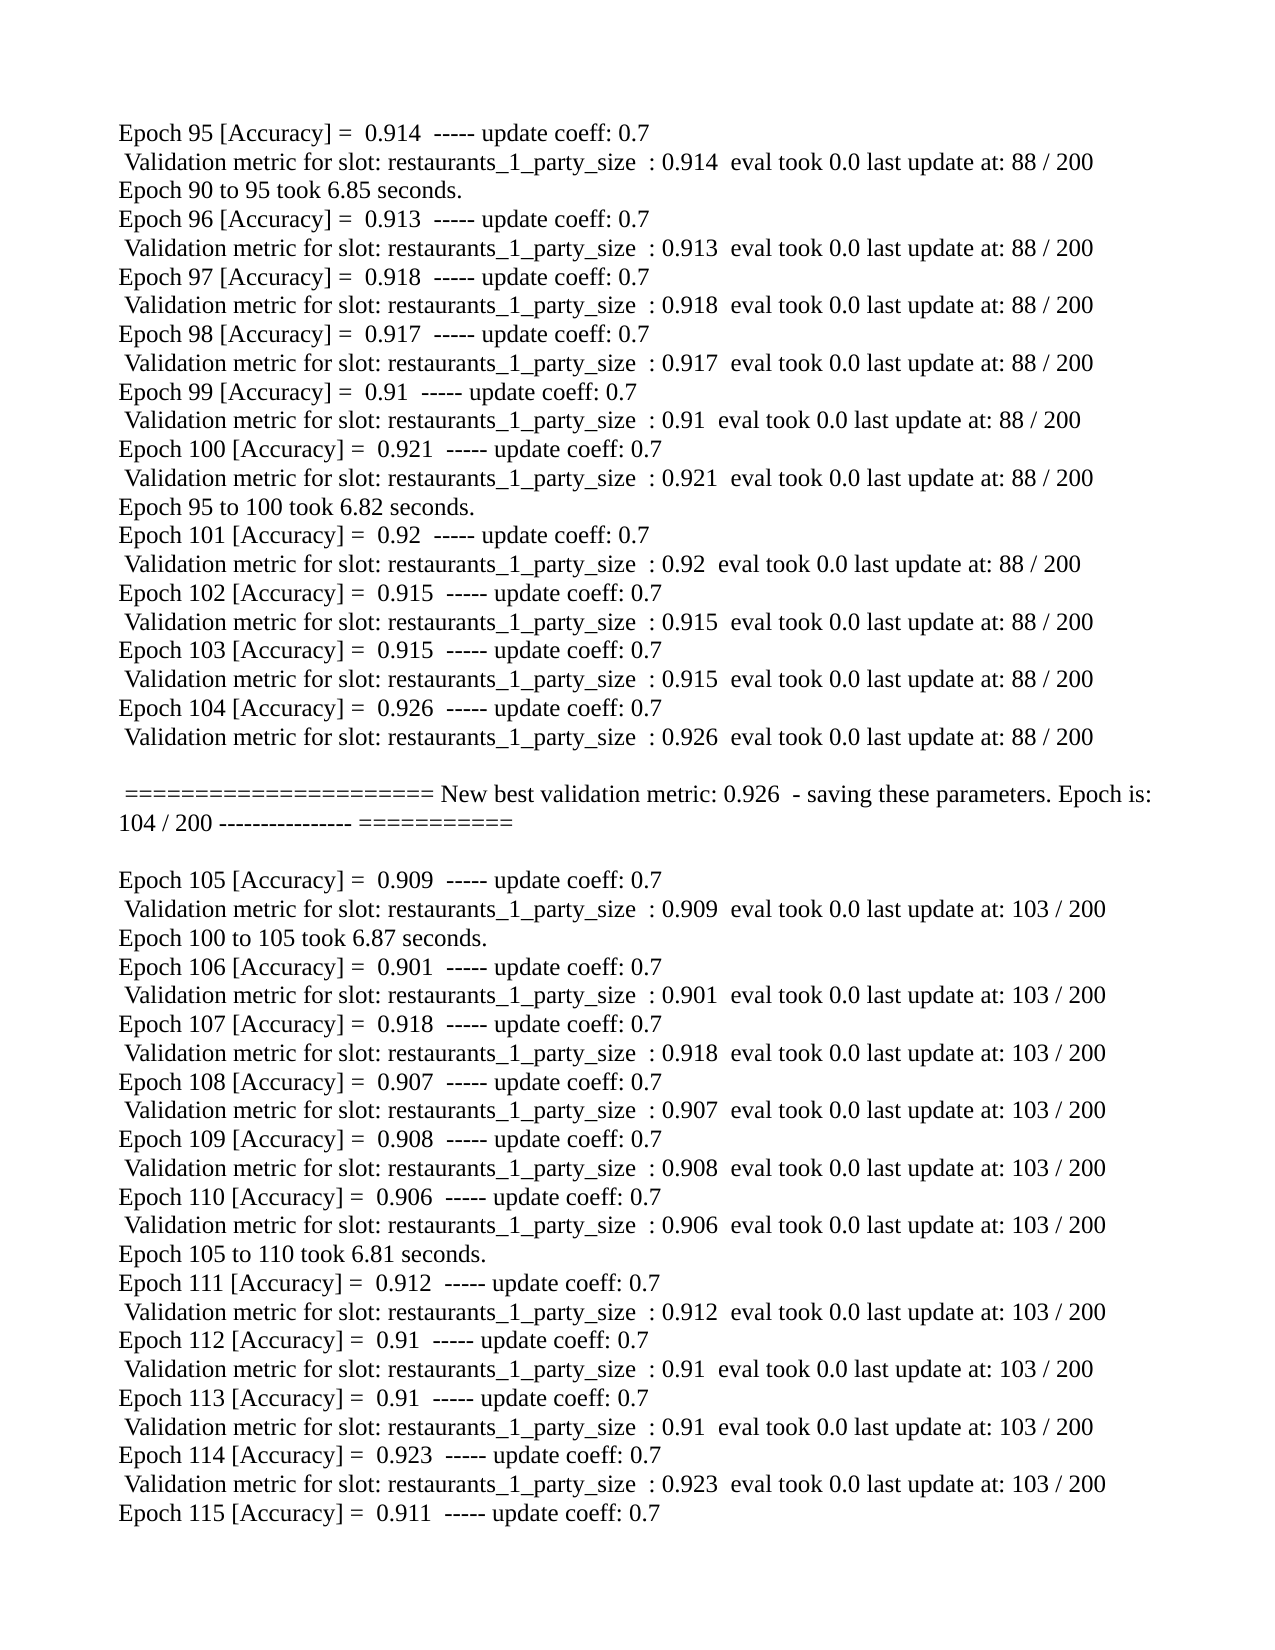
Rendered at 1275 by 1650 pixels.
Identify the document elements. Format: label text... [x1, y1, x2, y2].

text ====================== New best validation metric: 0.926 - saving these parameters. Epoch is: 104 / 200 ---------------- =========== [118, 779, 1157, 837]
text Validation metric for slot: restaurants_1_party_size : 0.918 eval took 0.0 last update at: 88 / 200 [118, 291, 1157, 319]
text Validation metric for slot: restaurants_1_party_size : 0.917 eval took 0.0 last update at: 88 / 200 [118, 348, 1157, 377]
text Epoch 115 [Accuracy] = 0.911 ----- update coeff: 0.7 [118, 1498, 1157, 1527]
text Epoch 102 [Accuracy] = 0.915 ----- update coeff: 0.7 [118, 578, 1157, 607]
text Validation metric for slot: restaurants_1_party_size : 0.909 eval took 0.0 last update at: 103 / 200 [118, 894, 1157, 923]
text Validation metric for slot: restaurants_1_party_size : 0.915 eval took 0.0 last update at: 88 / 200 [118, 664, 1157, 693]
text Epoch 95 [Accuracy] = 0.914 ----- update coeff: 0.7 [118, 118, 1157, 147]
text Epoch 114 [Accuracy] = 0.923 ----- update coeff: 0.7 [118, 1441, 1157, 1469]
text Validation metric for slot: restaurants_1_party_size : 0.923 eval took 0.0 last update at: 103 / 200 [118, 1469, 1157, 1498]
text Epoch 113 [Accuracy] = 0.91 ----- update coeff: 0.7 [118, 1383, 1157, 1412]
text Epoch 98 [Accuracy] = 0.917 ----- update coeff: 0.7 [118, 319, 1157, 348]
text Epoch 100 to 105 took 6.87 seconds. [118, 923, 1157, 952]
text Validation metric for slot: restaurants_1_party_size : 0.91 eval took 0.0 last update at: 88 / 200 [118, 406, 1157, 434]
text Epoch 103 [Accuracy] = 0.915 ----- update coeff: 0.7 [118, 636, 1157, 664]
text Epoch 105 [Accuracy] = 0.909 ----- update coeff: 0.7 [118, 866, 1157, 894]
text Epoch 100 [Accuracy] = 0.921 ----- update coeff: 0.7 [118, 434, 1157, 463]
text Epoch 97 [Accuracy] = 0.918 ----- update coeff: 0.7 [118, 262, 1157, 291]
text Validation metric for slot: restaurants_1_party_size : 0.908 eval took 0.0 last update at: 103 / 200 [118, 1153, 1157, 1182]
text Validation metric for slot: restaurants_1_party_size : 0.906 eval took 0.0 last update at: 103 / 200 [118, 1211, 1157, 1239]
text Epoch 112 [Accuracy] = 0.91 ----- update coeff: 0.7 [118, 1326, 1157, 1354]
text Epoch 95 to 100 took 6.82 seconds. [118, 492, 1157, 521]
text Epoch 104 [Accuracy] = 0.926 ----- update coeff: 0.7 [118, 693, 1157, 722]
text Validation metric for slot: restaurants_1_party_size : 0.907 eval took 0.0 last update at: 103 / 200 [118, 1096, 1157, 1124]
text Validation metric for slot: restaurants_1_party_size : 0.921 eval took 0.0 last update at: 88 / 200 [118, 463, 1157, 492]
text Epoch 110 [Accuracy] = 0.906 ----- update coeff: 0.7 [118, 1182, 1157, 1211]
text Epoch 90 to 95 took 6.85 seconds. [118, 176, 1157, 204]
text Validation metric for slot: restaurants_1_party_size : 0.926 eval took 0.0 last update at: 88 / 200 [118, 722, 1157, 751]
text Validation metric for slot: restaurants_1_party_size : 0.91 eval took 0.0 last update at: 103 / 200 [118, 1412, 1157, 1441]
text Validation metric for slot: restaurants_1_party_size : 0.901 eval took 0.0 last update at: 103 / 200 [118, 981, 1157, 1009]
text Epoch 101 [Accuracy] = 0.92 ----- update coeff: 0.7 [118, 521, 1157, 549]
text Epoch 111 [Accuracy] = 0.912 ----- update coeff: 0.7 [118, 1268, 1157, 1297]
text Epoch 107 [Accuracy] = 0.918 ----- update coeff: 0.7 [118, 1009, 1157, 1038]
text Epoch 109 [Accuracy] = 0.908 ----- update coeff: 0.7 [118, 1124, 1157, 1153]
text Epoch 106 [Accuracy] = 0.901 ----- update coeff: 0.7 [118, 952, 1157, 981]
text Validation metric for slot: restaurants_1_party_size : 0.913 eval took 0.0 last update at: 88 / 200 [118, 233, 1157, 262]
text Validation metric for slot: restaurants_1_party_size : 0.92 eval took 0.0 last update at: 88 / 200 [118, 549, 1157, 578]
text Validation metric for slot: restaurants_1_party_size : 0.914 eval took 0.0 last update at: 88 / 200 [118, 147, 1157, 176]
text Validation metric for slot: restaurants_1_party_size : 0.915 eval took 0.0 last update at: 88 / 200 [118, 607, 1157, 636]
text Epoch 99 [Accuracy] = 0.91 ----- update coeff: 0.7 [118, 377, 1157, 406]
text Epoch 108 [Accuracy] = 0.907 ----- update coeff: 0.7 [118, 1067, 1157, 1096]
text Validation metric for slot: restaurants_1_party_size : 0.91 eval took 0.0 last update at: 103 / 200 [118, 1354, 1157, 1383]
text Validation metric for slot: restaurants_1_party_size : 0.912 eval took 0.0 last update at: 103 / 200 [118, 1297, 1157, 1326]
text Epoch 105 to 110 took 6.81 seconds. [118, 1239, 1157, 1268]
text Epoch 96 [Accuracy] = 0.913 ----- update coeff: 0.7 [118, 204, 1157, 233]
text Validation metric for slot: restaurants_1_party_size : 0.918 eval took 0.0 last update at: 103 / 200 [118, 1038, 1157, 1067]
